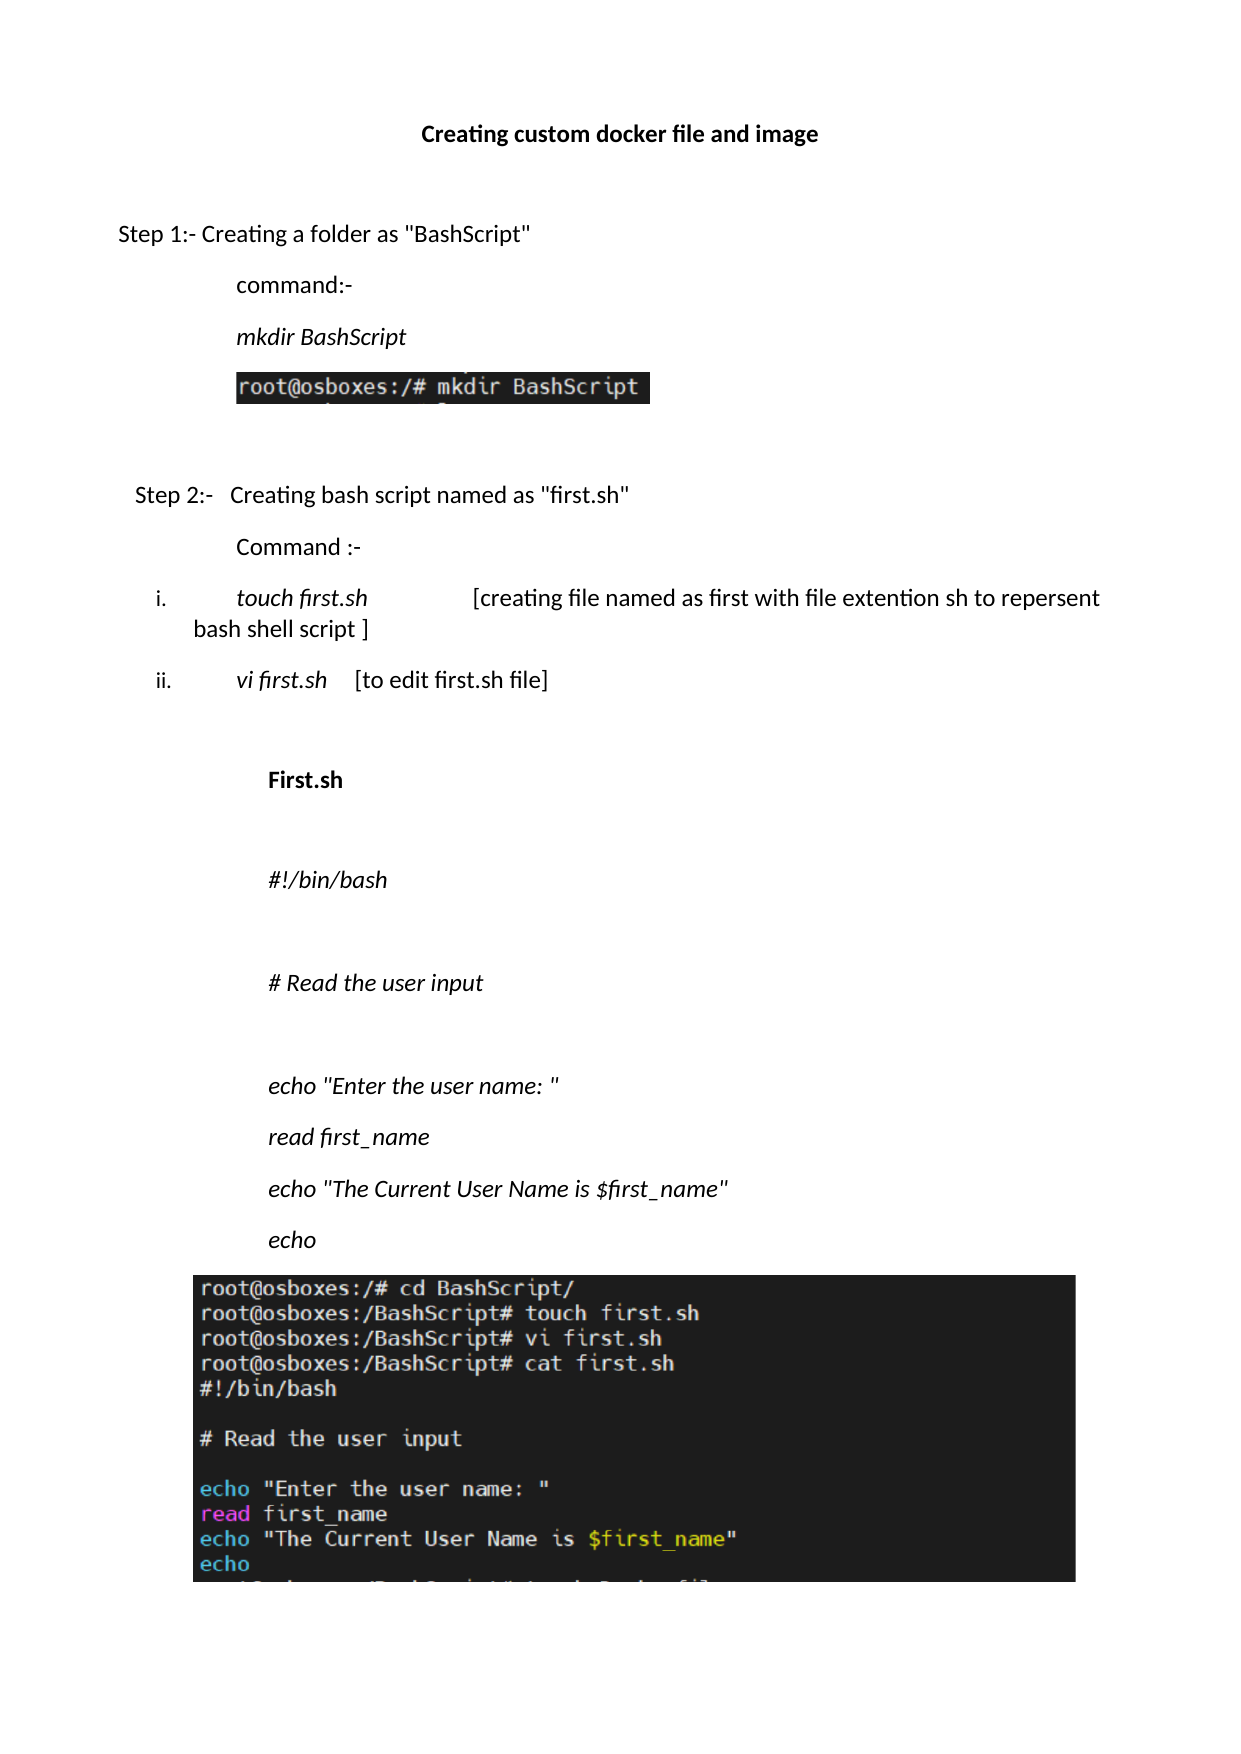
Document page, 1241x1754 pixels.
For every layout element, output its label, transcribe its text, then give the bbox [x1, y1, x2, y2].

text echo "The Current User Name is $first_name" [268, 1173, 1122, 1203]
text echo [268, 1224, 1122, 1254]
text # Read the user input [268, 967, 1122, 998]
text Creating custom docker file and image [118, 118, 1122, 149]
text Command :- [118, 531, 1122, 561]
list touch first.sh [creating file named as first with file extention sh to repersent bash shell script ] [156, 582, 1122, 643]
text #!/bin/bash [268, 864, 1122, 895]
text First.sh [268, 764, 1122, 795]
text read first_name [268, 1121, 1122, 1152]
text echo "Enter the user name: " [268, 1070, 1122, 1101]
text mkdir BashScript [118, 321, 1122, 352]
text Step 2:- Creating bash script named as "first.sh" [118, 479, 1122, 510]
text command:- [118, 270, 1122, 300]
text Step 1:- Creating a folder as "BashScript" [118, 218, 1122, 249]
list vi first.sh [to edit first.sh file] [156, 664, 1122, 695]
